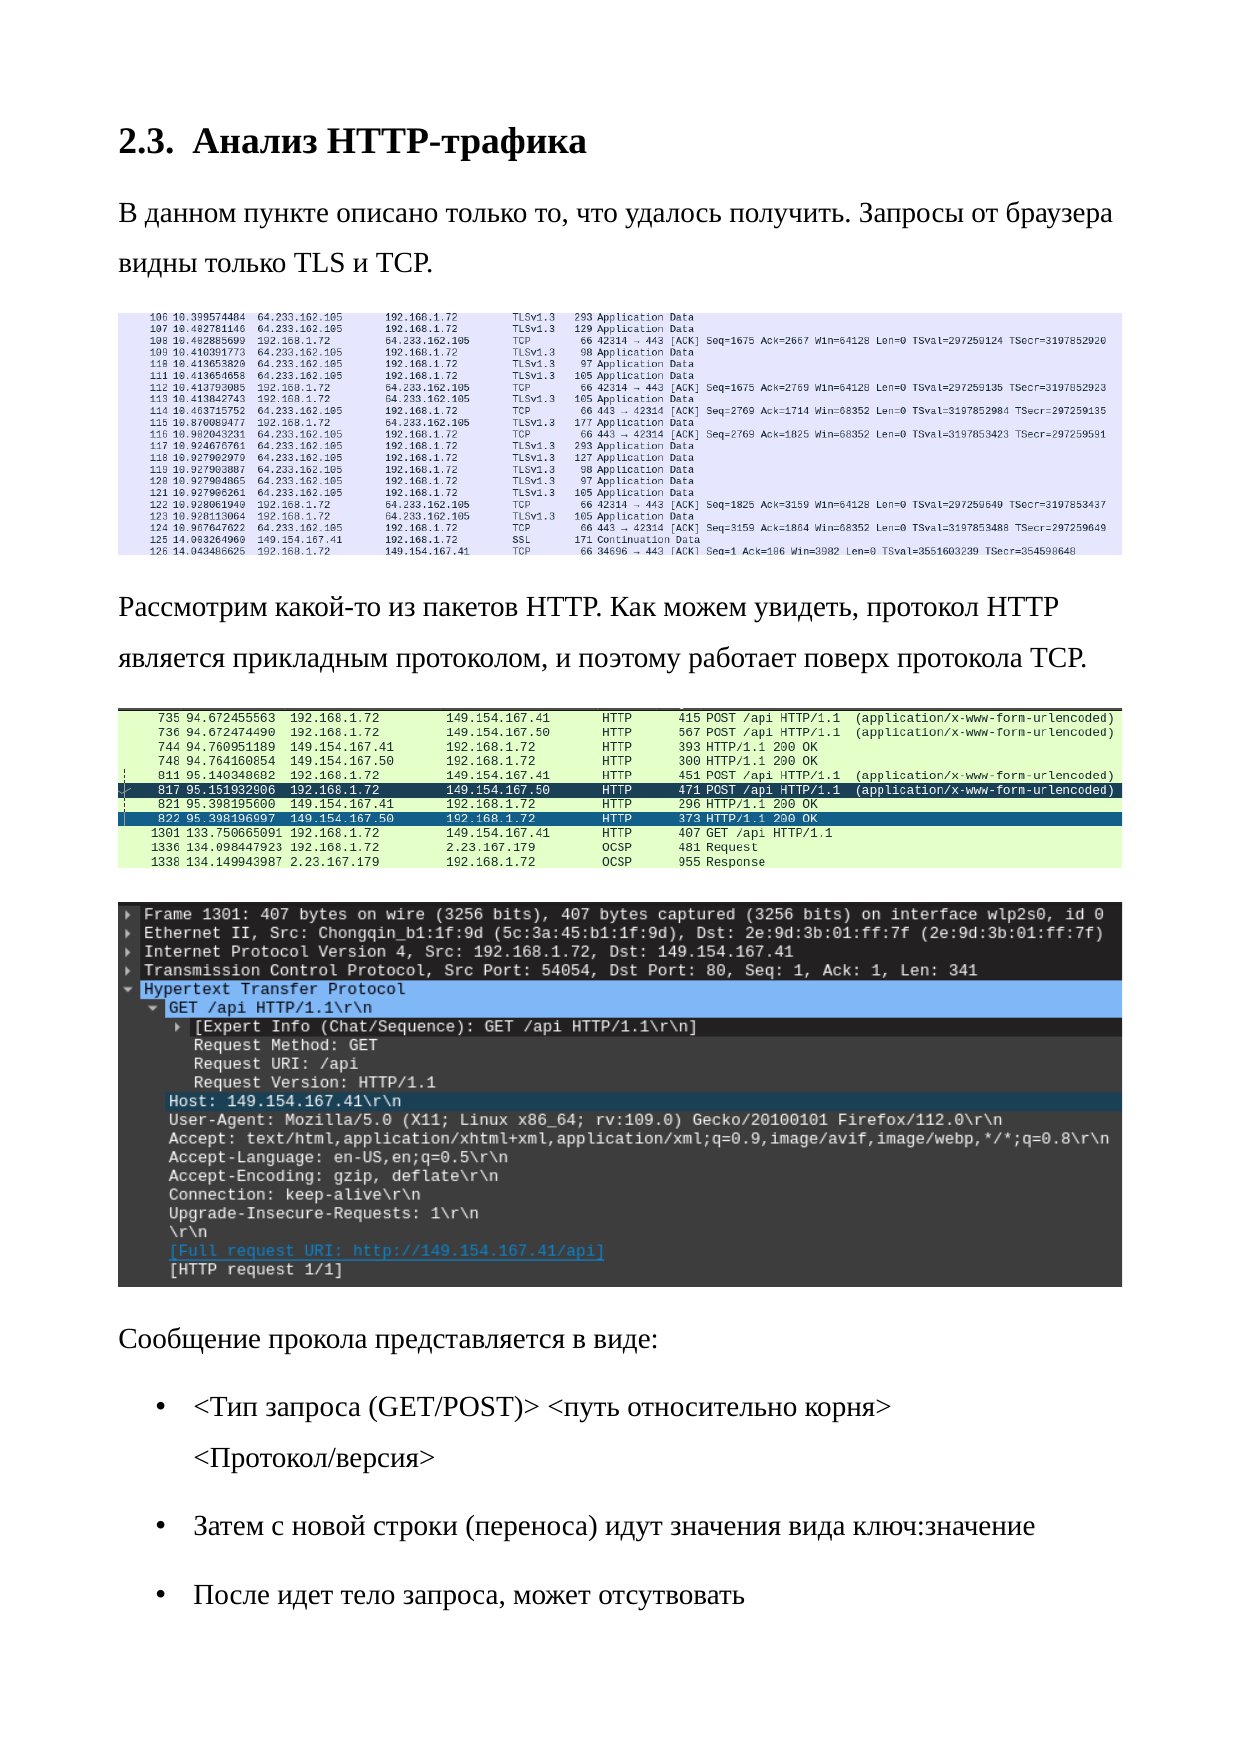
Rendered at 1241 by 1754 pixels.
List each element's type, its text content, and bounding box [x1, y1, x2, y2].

picture [118, 708, 1123, 868]
subtitle Анализ HTTP-трафика [118, 118, 1122, 161]
text Рассмотрим какой-то из пакетов HTTP. Как можем увидеть, протокол HTTP является прикладным протоколом, и поэтому работает поверх протокола TCP. [118, 589, 1122, 673]
picture [118, 313, 1123, 555]
text В данном пункте описано только то, что удалось получить. Запросы от браузера видны только TLS и TCP. [118, 195, 1122, 279]
text Сообщение прокола представляется в виде: [118, 1321, 1122, 1355]
list <Тип запроса (GET/POST)> <путь относительно корня> <Протокол/версия> [156, 1389, 1122, 1473]
list Затем с новой строки (переноса) идут значения вида ключ:значение [156, 1508, 1122, 1542]
list После идет тело запроса, может отсутвовать [156, 1577, 1122, 1610]
picture [118, 902, 1123, 1287]
